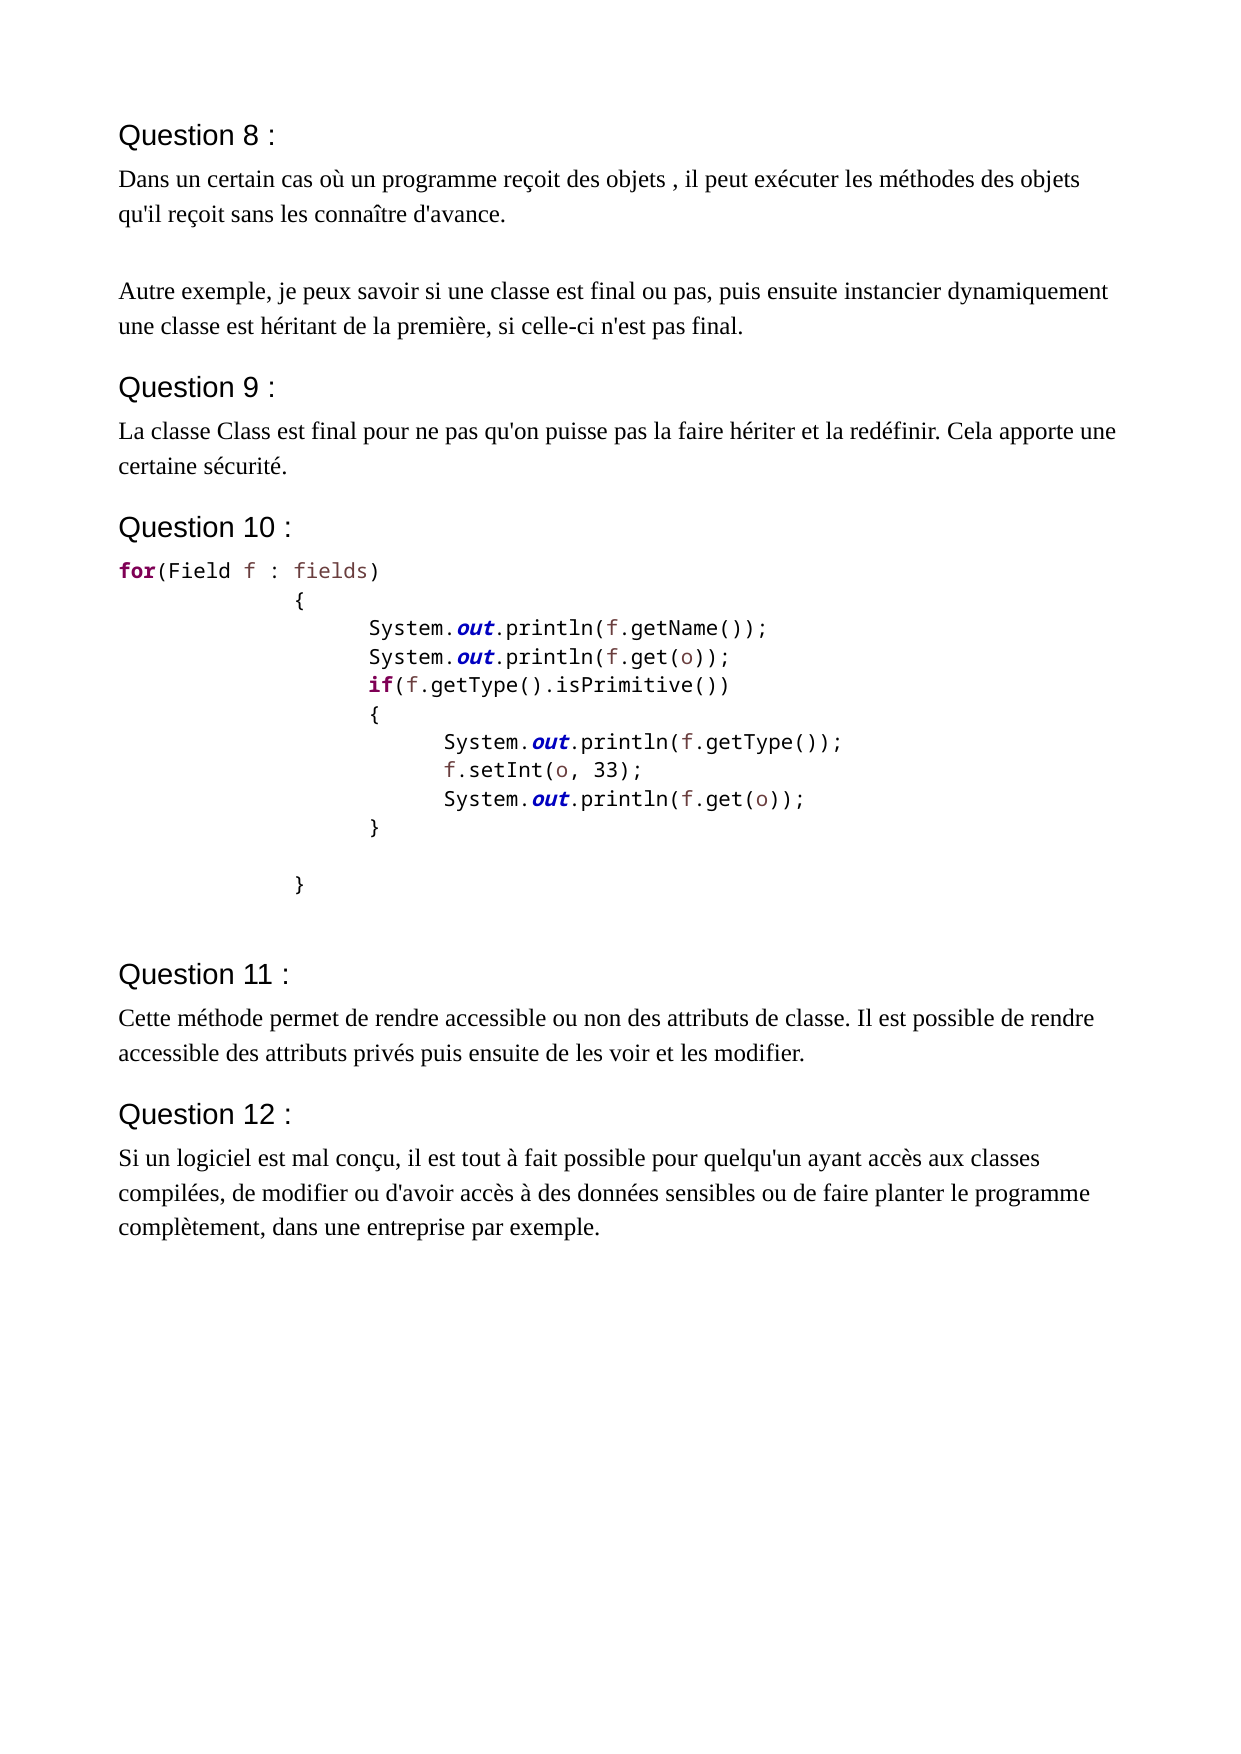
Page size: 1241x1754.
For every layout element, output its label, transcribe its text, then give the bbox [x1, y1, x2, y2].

text } [118, 812, 1122, 841]
subtitle Question 8 : [118, 118, 1122, 152]
text System.out.println(f.getType()); [118, 727, 1122, 756]
text Si un logiciel est mal conçu, il est tout à fait possible pour quelqu'un ayant accès aux classes compilées, de modifier ou d'avoir accès à des données sensibles ou de faire planter le programme complètement, dans une entreprise par exemple. [118, 1143, 1122, 1241]
subtitle Question 12 : [118, 1097, 1122, 1131]
text System.out.println(f.getName()); [118, 613, 1122, 642]
text f.setInt(o, 33); [118, 756, 1122, 784]
text for(Field f : fields) [118, 556, 1122, 585]
text if(f.getType().isPrimitive()) [118, 670, 1122, 699]
subtitle Question 9 : [118, 370, 1122, 404]
text La classe Class est final pour ne pas qu'on puisse pas la faire hériter et la redéfinir. Cela apporte une certaine sécurité. [118, 416, 1122, 480]
text { [118, 585, 1122, 613]
text { [118, 699, 1122, 727]
text } [118, 869, 1122, 898]
subtitle Question 10 : [118, 510, 1122, 544]
text Dans un certain cas où un programme reçoit des objets , il peut exécuter les méthodes des objets qu'il reçoit sans les connaître d'avance. [118, 164, 1122, 227]
text Cette méthode permet de rendre accessible ou non des attributs de classe. Il est possible de rendre accessible des attributs privés puis ensuite de les voir et les modifier. [118, 1003, 1122, 1066]
text Autre exemple, je peux savoir si une classe est final ou pas, puis ensuite instancier dynamiquement une classe est héritant de la première, si celle-ci n'est pas final. [118, 276, 1122, 340]
text System.out.println(f.get(o)); [118, 784, 1122, 812]
text System.out.println(f.get(o)); [118, 642, 1122, 670]
subtitle Question 11 : [118, 957, 1122, 991]
